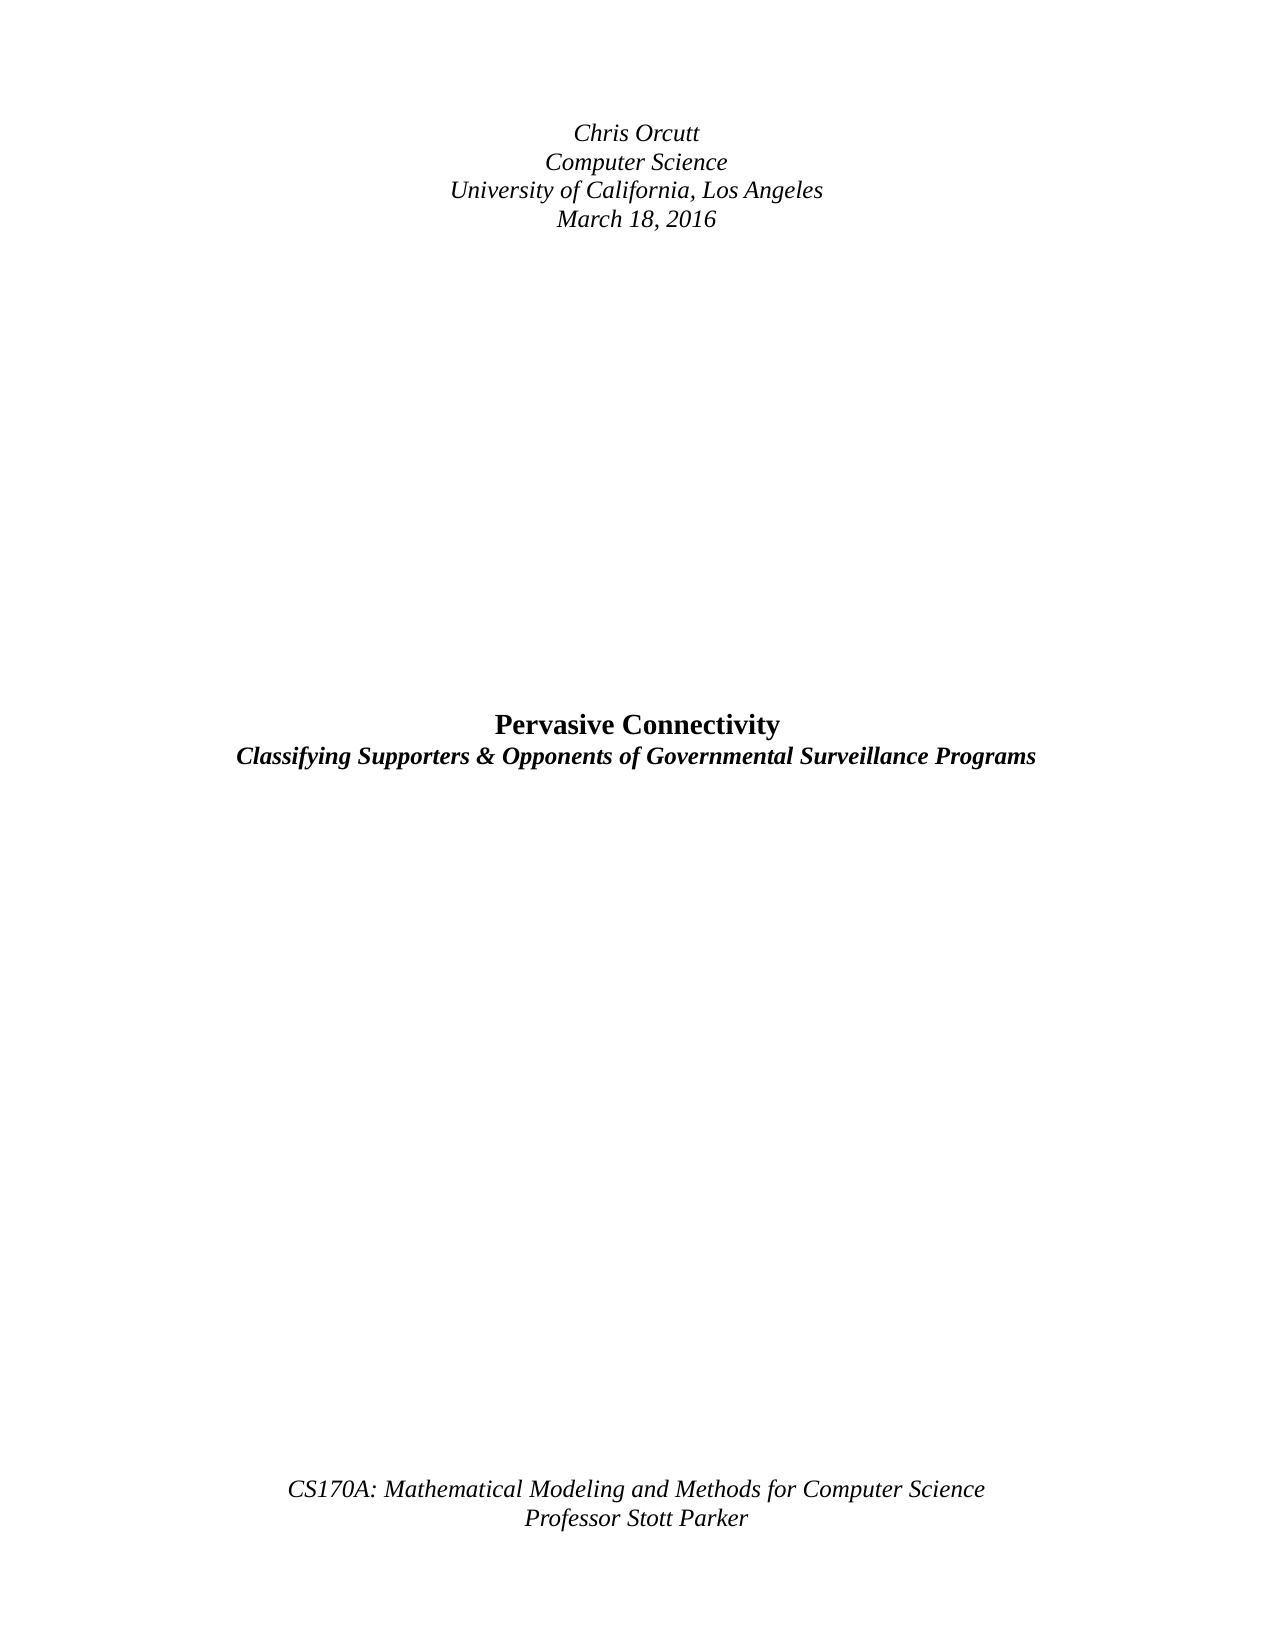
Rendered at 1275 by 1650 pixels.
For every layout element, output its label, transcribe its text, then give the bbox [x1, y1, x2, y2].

text University of California, Los Angeles [118, 176, 1157, 204]
text March 18, 2016 [118, 204, 1157, 233]
text Classifying Supporters & Opponents of Governmental Surveillance Programs [118, 741, 1157, 770]
text Pervasive Connectivity [118, 707, 1157, 741]
text Chris Orcutt [118, 118, 1157, 147]
text Professor Stott Parker [118, 1503, 1157, 1532]
text Computer Science [118, 147, 1157, 176]
text CS170A: Mathematical Modeling and Methods for Computer Science [118, 1474, 1157, 1503]
